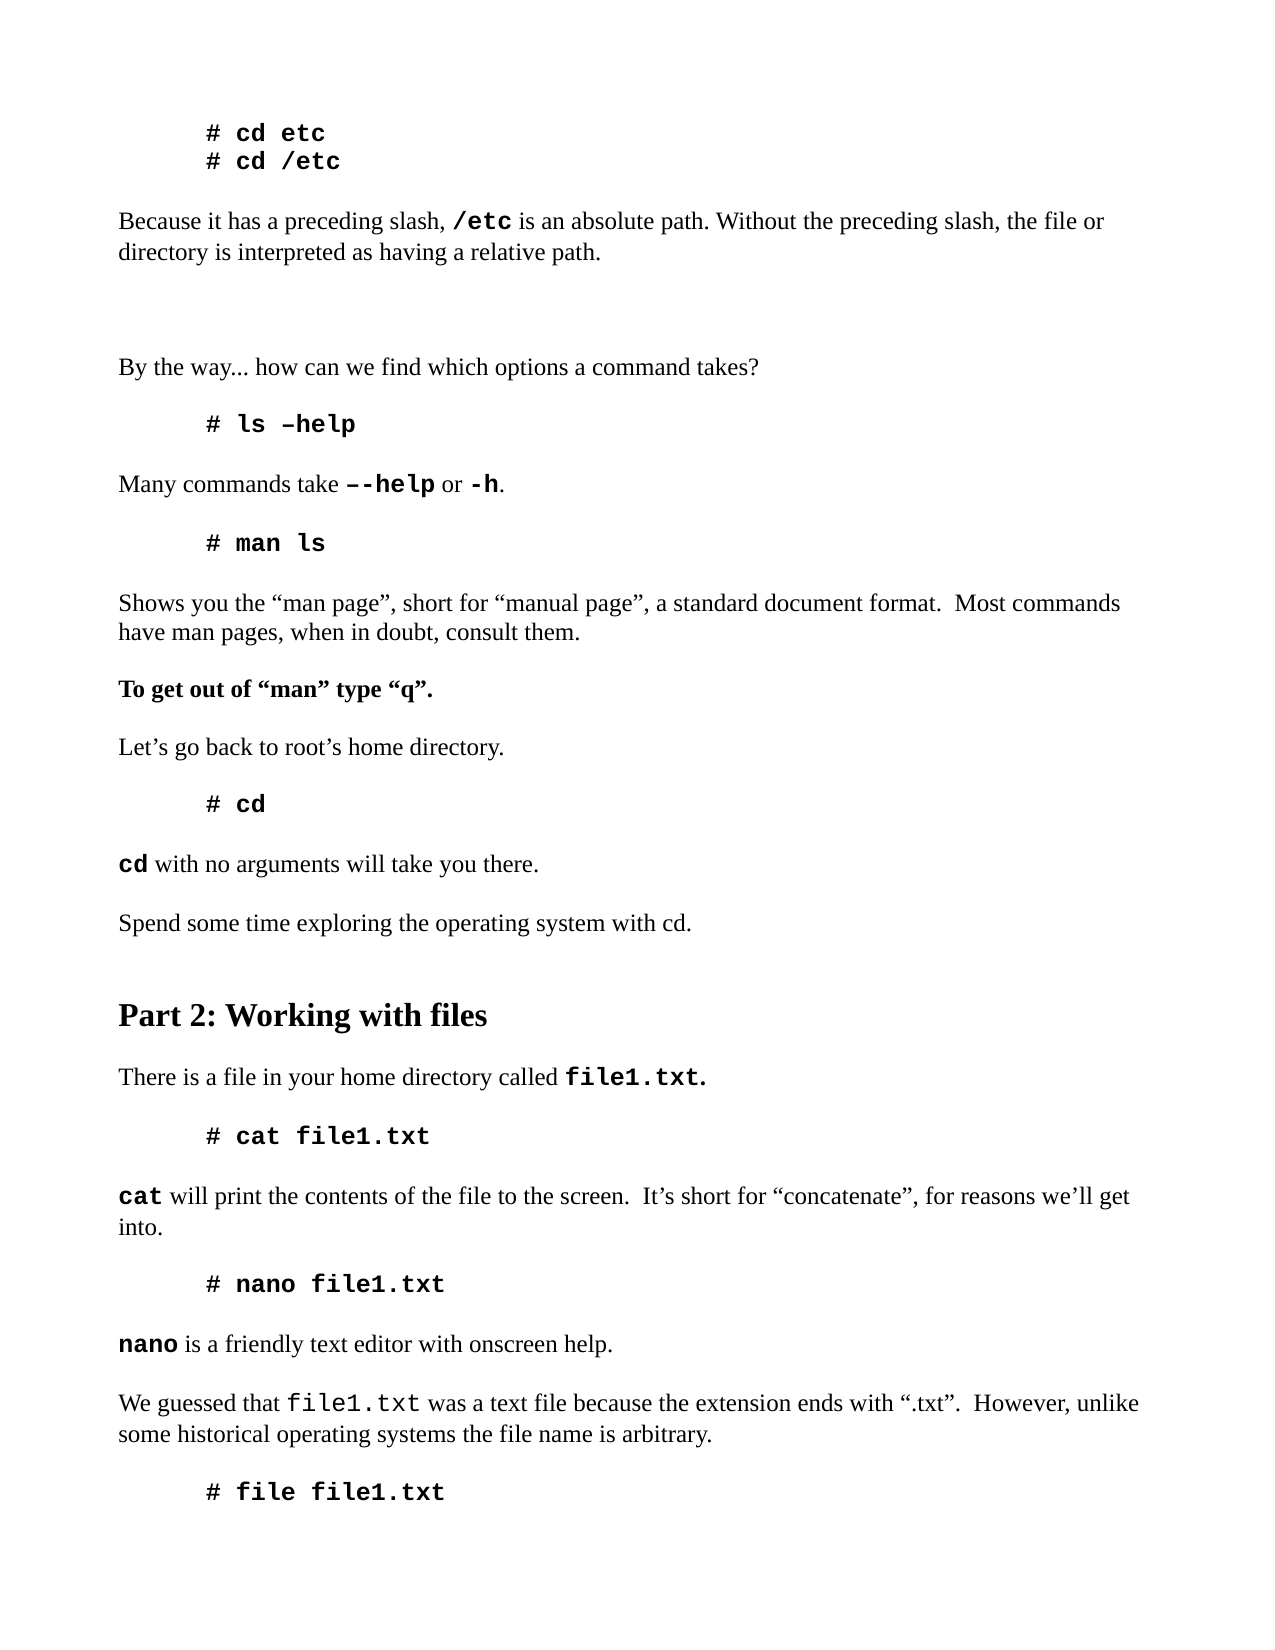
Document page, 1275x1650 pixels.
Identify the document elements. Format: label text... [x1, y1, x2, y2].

text nano is a friendly text editor with onscreen help. [118, 1329, 1157, 1360]
text By the way... how can we find which options a command takes? [118, 352, 1157, 381]
text # ls –help [118, 409, 1157, 440]
text To get out of “man” type “q”. [118, 674, 1157, 703]
text # cd etc [118, 118, 1157, 149]
text Shows you the “man page”, short for “manual page”, a standard document format. Most commands have man pages, when in doubt, consult them. [118, 588, 1157, 646]
text # file file1.txt [118, 1477, 1157, 1508]
text There is a file in your home directory called file1.txt. [118, 1062, 1157, 1093]
text # cd /etc [118, 149, 1157, 177]
text Part 2: Working with files [118, 995, 1157, 1033]
text We guessed that file1.txt was a text file because the extension ends with “.txt”. However, unlike some historical operating systems the file name is arbitrary. [118, 1388, 1157, 1448]
text Let’s go back to root’s home directory. [118, 732, 1157, 761]
text Because it has a preceding slash, /etc is an absolute path. Without the preceding slash, the file or directory is interpreted as having a relative path. [118, 206, 1157, 266]
text cat will print the contents of the file to the screen. It’s short for “concatenate”, for reasons we’ll get into. [118, 1181, 1157, 1241]
text Many commands take –-help or -h. [118, 469, 1157, 500]
text # nano file1.txt [118, 1269, 1157, 1300]
text Spend some time exploring the operating system with cd. [118, 908, 1157, 937]
text # man ls [118, 528, 1157, 559]
text # cat file1.txt [118, 1121, 1157, 1152]
text cd with no arguments will take you there. [118, 849, 1157, 880]
text # cd [118, 789, 1157, 820]
